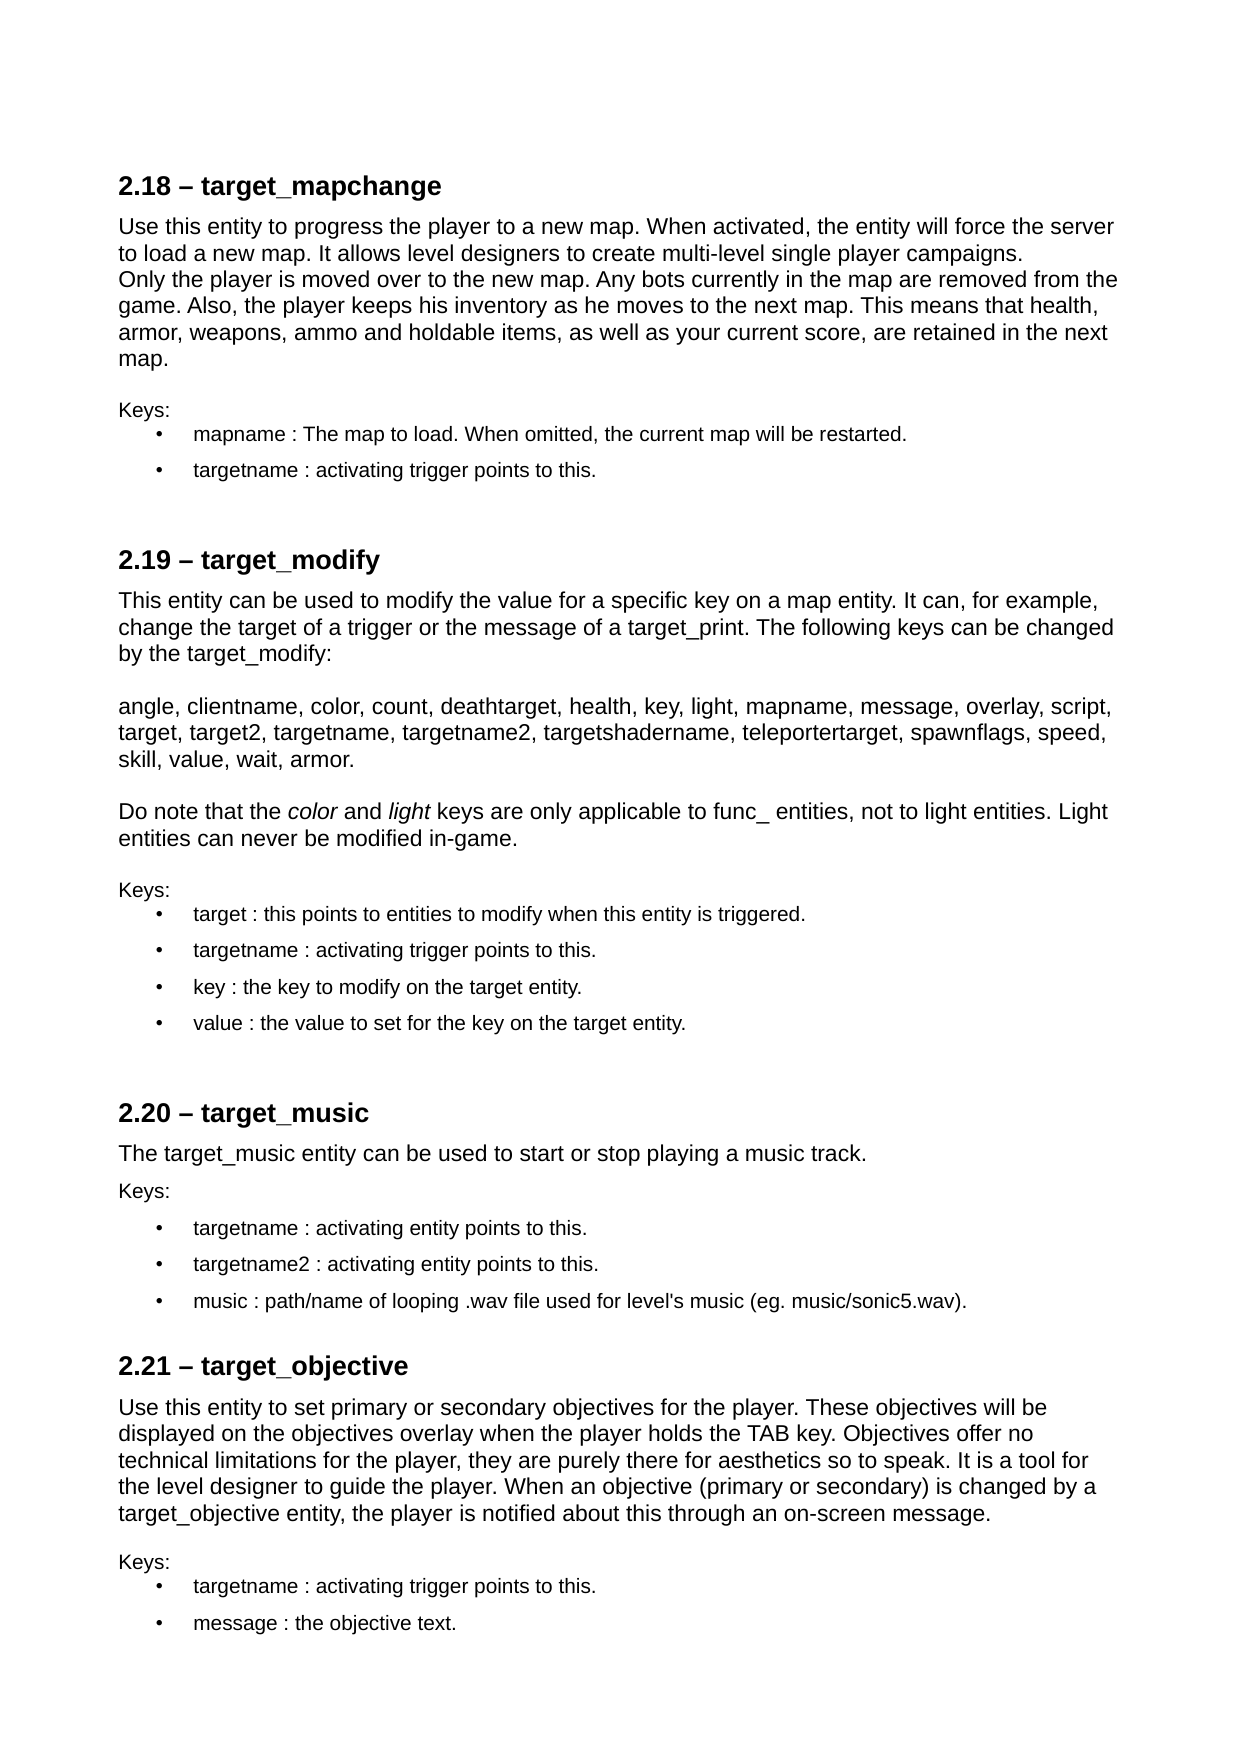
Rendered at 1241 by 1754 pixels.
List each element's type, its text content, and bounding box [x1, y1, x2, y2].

list targetname : activating trigger points to this. [156, 938, 1122, 962]
list value : the value to set for the key on the target entity. [156, 1011, 1122, 1035]
text Only the player is moved over to the new map. Any bots currently in the map are removed from the game. Also, the player keeps his inventory as he moves to the next map. This means that health, armor, weapons, ammo and holdable items, as well as your current score, are retained in the next map. [118, 266, 1122, 371]
list targetname2 : activating entity points to this. [156, 1252, 1122, 1276]
text The target_music entity can be used to start or stop playing a music track. [118, 1140, 1122, 1167]
list targetname : activating trigger points to this. [156, 1574, 1122, 1598]
text Keys: [118, 1179, 1122, 1203]
list music : path/name of looping .wav file used for level's music (eg. music/sonic5.wav). [156, 1289, 1122, 1313]
subtitle 2.21 – target_objective [118, 1350, 1122, 1382]
subtitle 2.19 – target_modify [118, 544, 1122, 575]
text Keys: [118, 1550, 1122, 1574]
list targetname : activating trigger points to this. [156, 458, 1122, 482]
list targetname : activating entity points to this. [156, 1216, 1122, 1240]
text Keys: [118, 877, 1122, 901]
text Keys: [118, 398, 1122, 422]
text This entity can be used to modify the value for a specific key on a map entity. It can, for example, change the target of a trigger or the message of a target_print. The following keys can be changed by the target_modify: [118, 587, 1122, 667]
text Use this entity to progress the player to a new map. When activated, the entity will force the server to load a new map. It allows level designers to create multi-level single player campaigns. [118, 213, 1122, 266]
subtitle 2.20 – target_music [118, 1097, 1122, 1128]
list message : the objective text. [156, 1610, 1122, 1634]
list key : the key to modify on the target entity. [156, 974, 1122, 998]
text Do note that the color and light keys are only applicable to func_ entities, not to light entities. Light entities can never be modified in-game. [118, 798, 1122, 851]
list target : this points to entities to modify when this entity is triggered. [156, 901, 1122, 925]
list mapname : The map to load. When omitted, the current map will be restarted. [156, 422, 1122, 446]
subtitle 2.18 – target_mapchange [118, 169, 1122, 201]
text angle, clientname, color, count, deathtarget, health, key, light, mapname, message, overlay, script, target, target2, targetname, targetname2, targetshadername, teleportertarget, spawnflags, speed, skill, value, wait, armor. [118, 693, 1122, 772]
text Use this entity to set primary or secondary objectives for the player. These objectives will be displayed on the objectives overlay when the player holds the TAB key. Objectives offer no technical limitations for the player, they are purely there for aesthetics so to speak. It is a tool for the level designer to guide the player. When an objective (primary or secondary) is changed by a target_objective entity, the player is notified about this through an on-screen message. [118, 1394, 1122, 1526]
